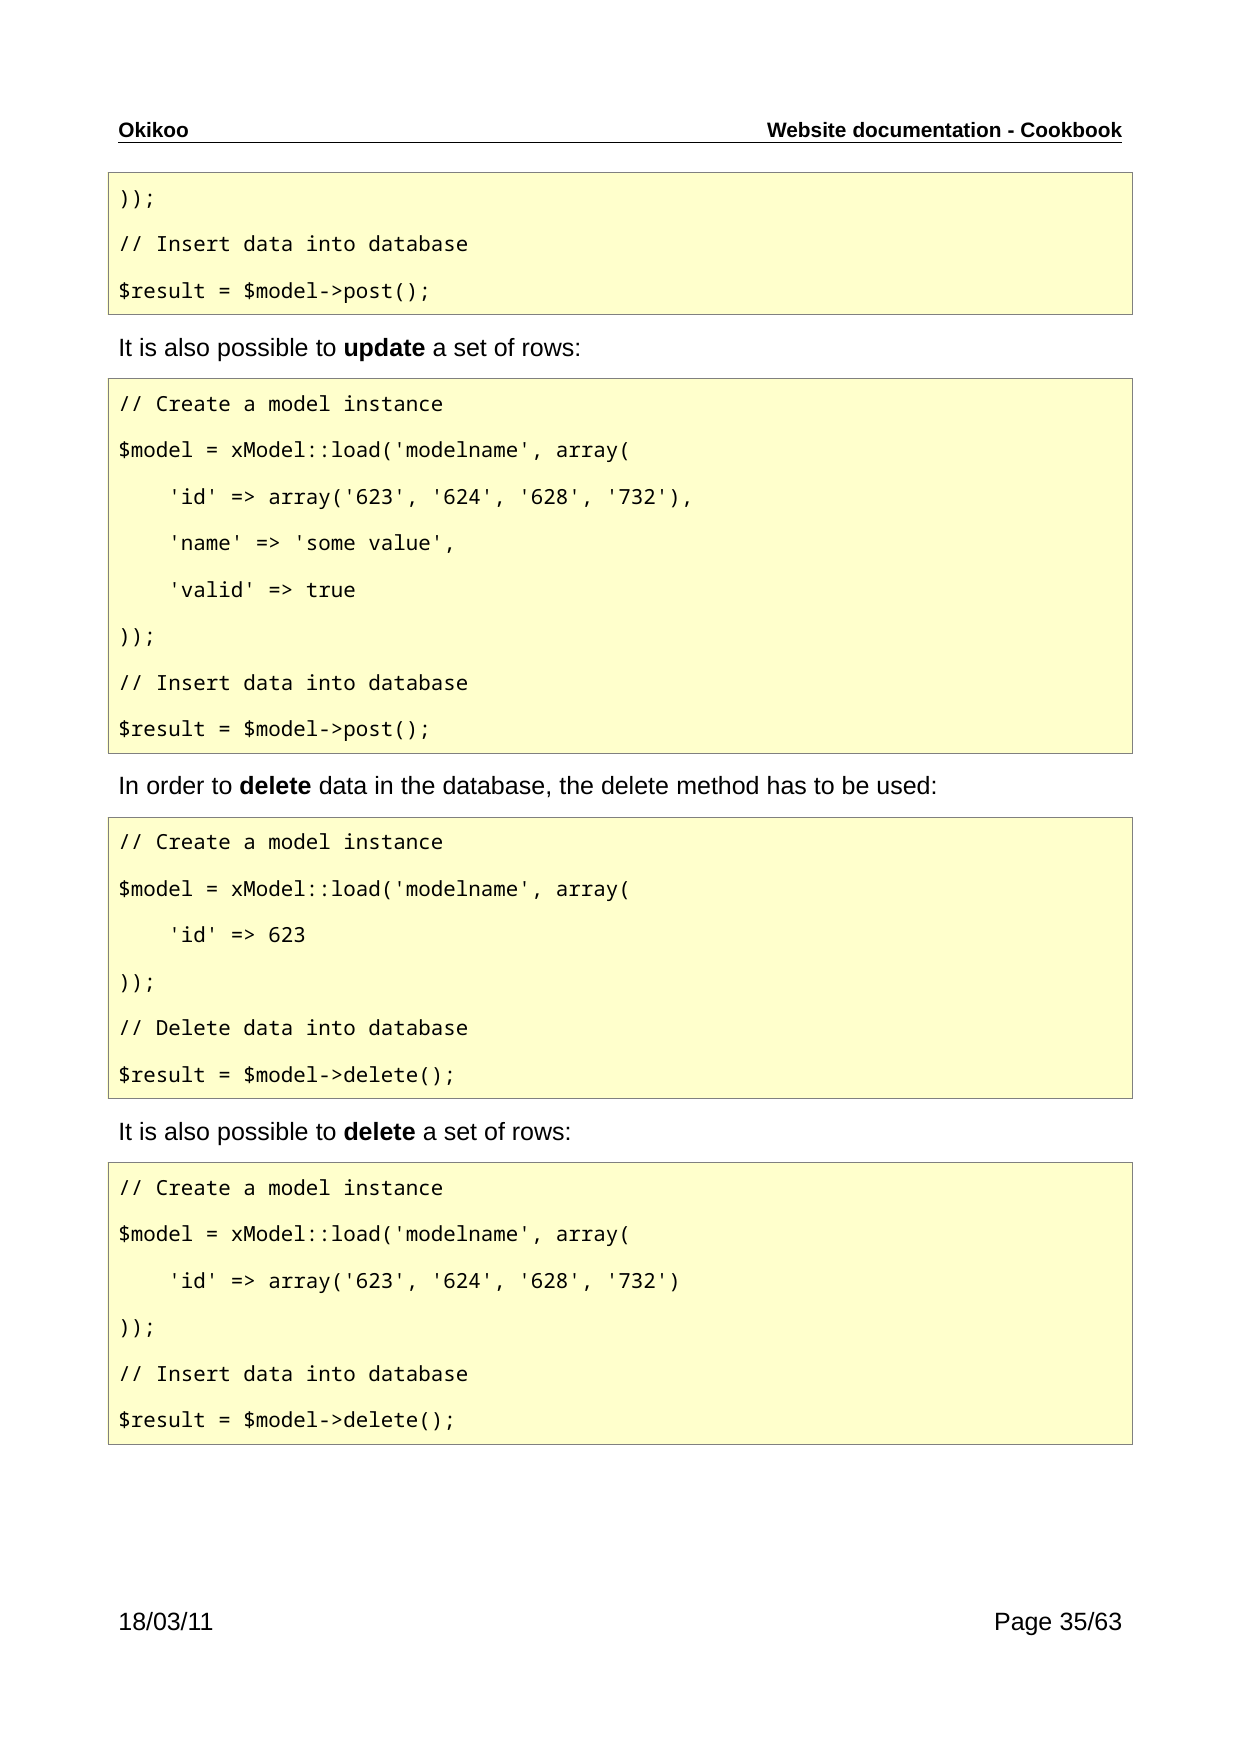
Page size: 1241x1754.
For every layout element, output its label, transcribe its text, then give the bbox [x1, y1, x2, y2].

text $model = xModel::load('modelname', array( [109, 425, 1132, 464]
text $model = xModel::load('modelname', array( [109, 1209, 1132, 1248]
text $result = $model->delete(); [109, 1394, 1132, 1444]
text $model = xModel::load('modelname', array( [109, 863, 1132, 902]
text // Create a model instance [109, 1163, 1132, 1201]
text // Create a model instance [109, 379, 1132, 417]
text $result = $model->delete(); [109, 1049, 1132, 1098]
text // Insert data into database [109, 657, 1132, 696]
text // Delete data into database [109, 1003, 1132, 1042]
text // Insert data into database [109, 219, 1132, 258]
text 'id' => array('623', '624', '628', '732') [109, 1255, 1132, 1294]
text )); [109, 1302, 1132, 1341]
text $result = $model->post(); [109, 703, 1132, 753]
text In order to delete data in the database, the delete method has to be used: [118, 771, 1122, 800]
text It is also possible to update a set of rows: [118, 333, 1122, 362]
text 'id' => array('623', '624', '628', '732'), [109, 471, 1132, 510]
text // Insert data into database [109, 1348, 1132, 1387]
text )); [109, 956, 1132, 995]
text 'valid' => true [109, 564, 1132, 603]
text 'id' => 623 [109, 910, 1132, 949]
text It is also possible to delete a set of rows: [118, 1117, 1122, 1146]
text )); [109, 173, 1132, 211]
text $result = $model->post(); [109, 265, 1132, 314]
text // Create a model instance [109, 818, 1132, 856]
text )); [109, 611, 1132, 650]
text 'name' => 'some value', [109, 518, 1132, 557]
